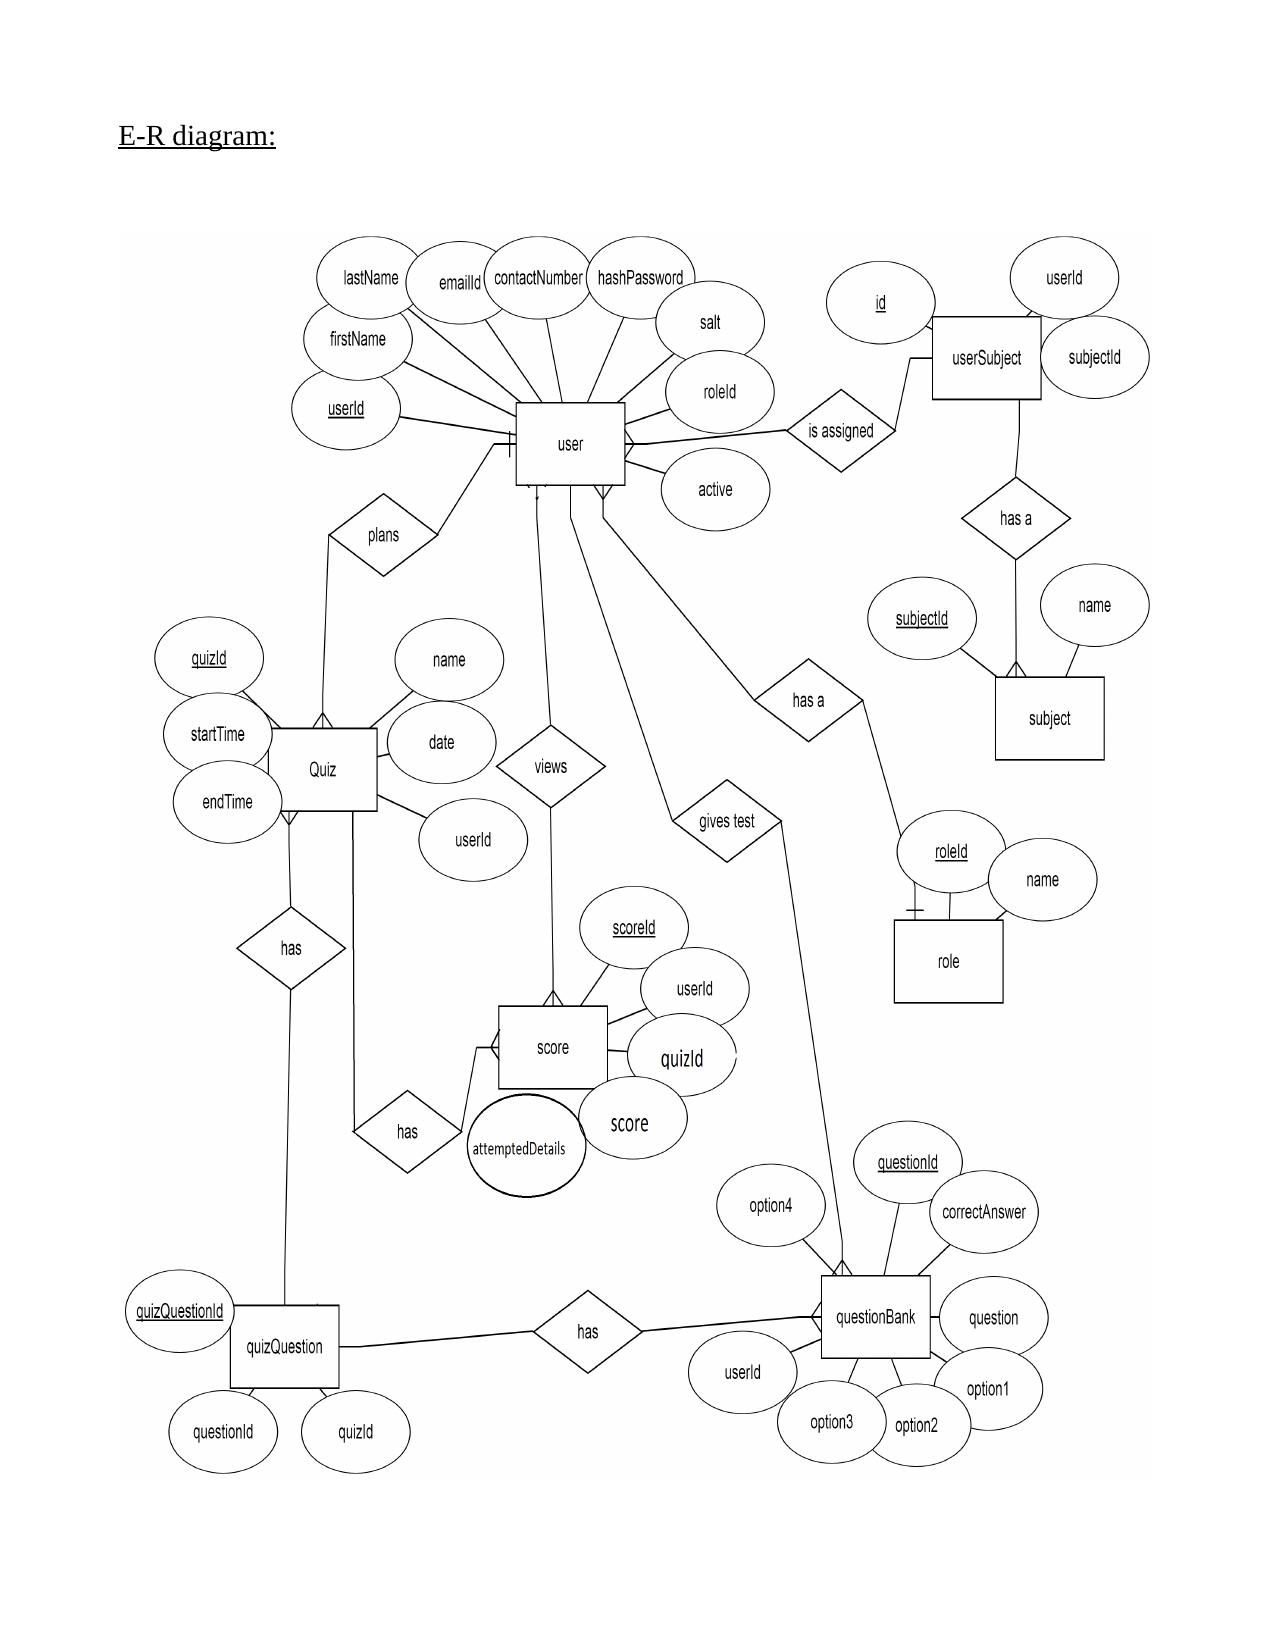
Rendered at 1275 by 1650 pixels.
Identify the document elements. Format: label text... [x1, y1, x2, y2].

text E-R diagram: [118, 118, 1157, 152]
